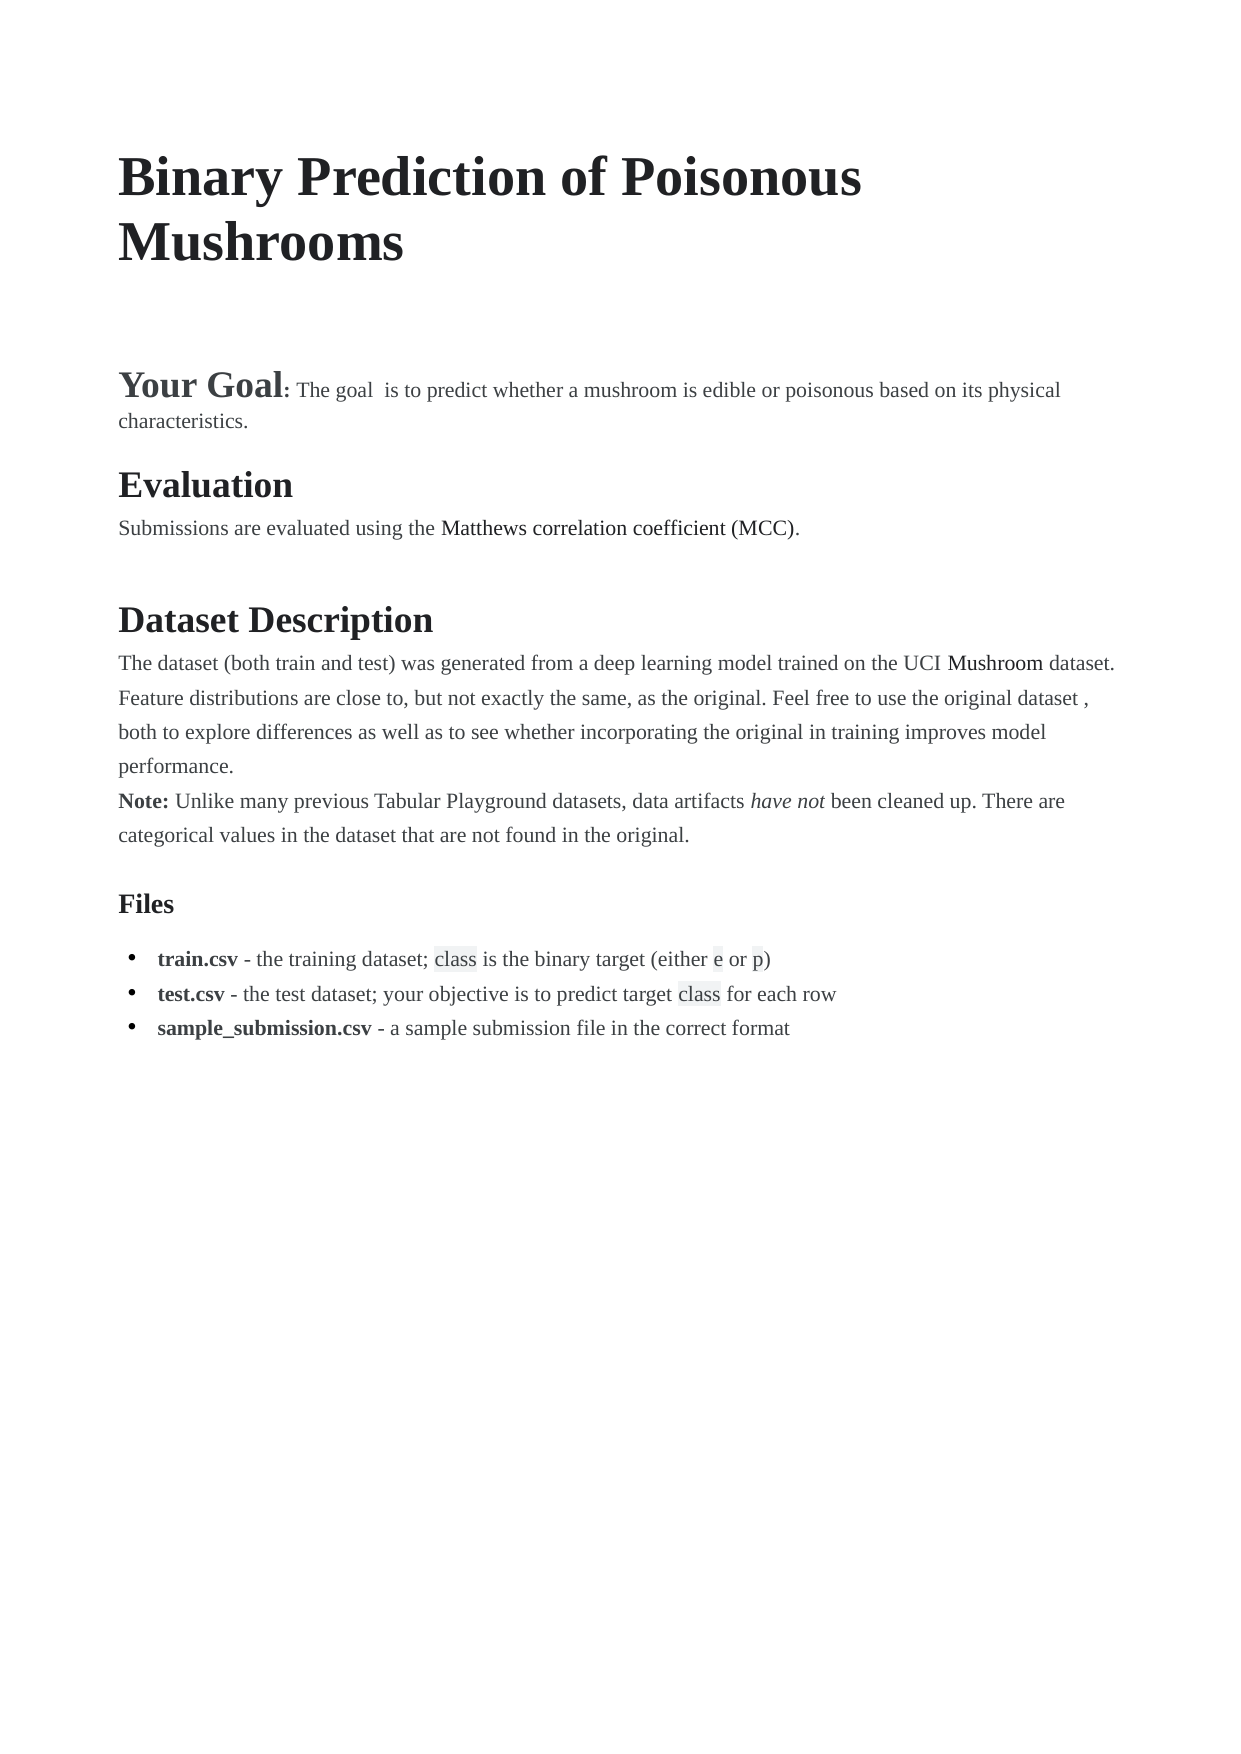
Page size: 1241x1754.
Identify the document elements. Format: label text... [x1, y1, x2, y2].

list sample_submission.csv - a sample submission file in the correct format [157, 1007, 1122, 1041]
list train.csv - the training dataset; class is the binary target (either e or p) [157, 938, 1122, 972]
text The dataset (both train and test) was generated from a deep learning model trained on the UCI Mushroom dataset. Feature distributions are close to, but not exactly the same, as the original. Feel free to use the original dataset , both to explore differences as well as to see whether incorporating the original in training improves model performance. [118, 641, 1122, 778]
subtitle Binary Prediction of Poisonous Mushrooms [118, 143, 1122, 272]
text Note: Unlike many previous Tabular Playground datasets, data artifacts have not been cleaned up. There are categorical values in the dataset that are not found in the original. [118, 778, 1122, 847]
subtitle Files [118, 885, 1122, 919]
subtitle Evaluation [118, 463, 1122, 506]
text Your Goal: The goal is to predict whether a mushroom is edible or poisonous based on its physical characteristics. [118, 362, 1122, 434]
list test.csv - the test dataset; your objective is to predict target class for each row [157, 972, 1122, 1007]
subtitle Dataset Description [118, 598, 1122, 641]
text Submissions are evaluated using the Matthews correlation coefficient (MCC). [118, 506, 1122, 540]
